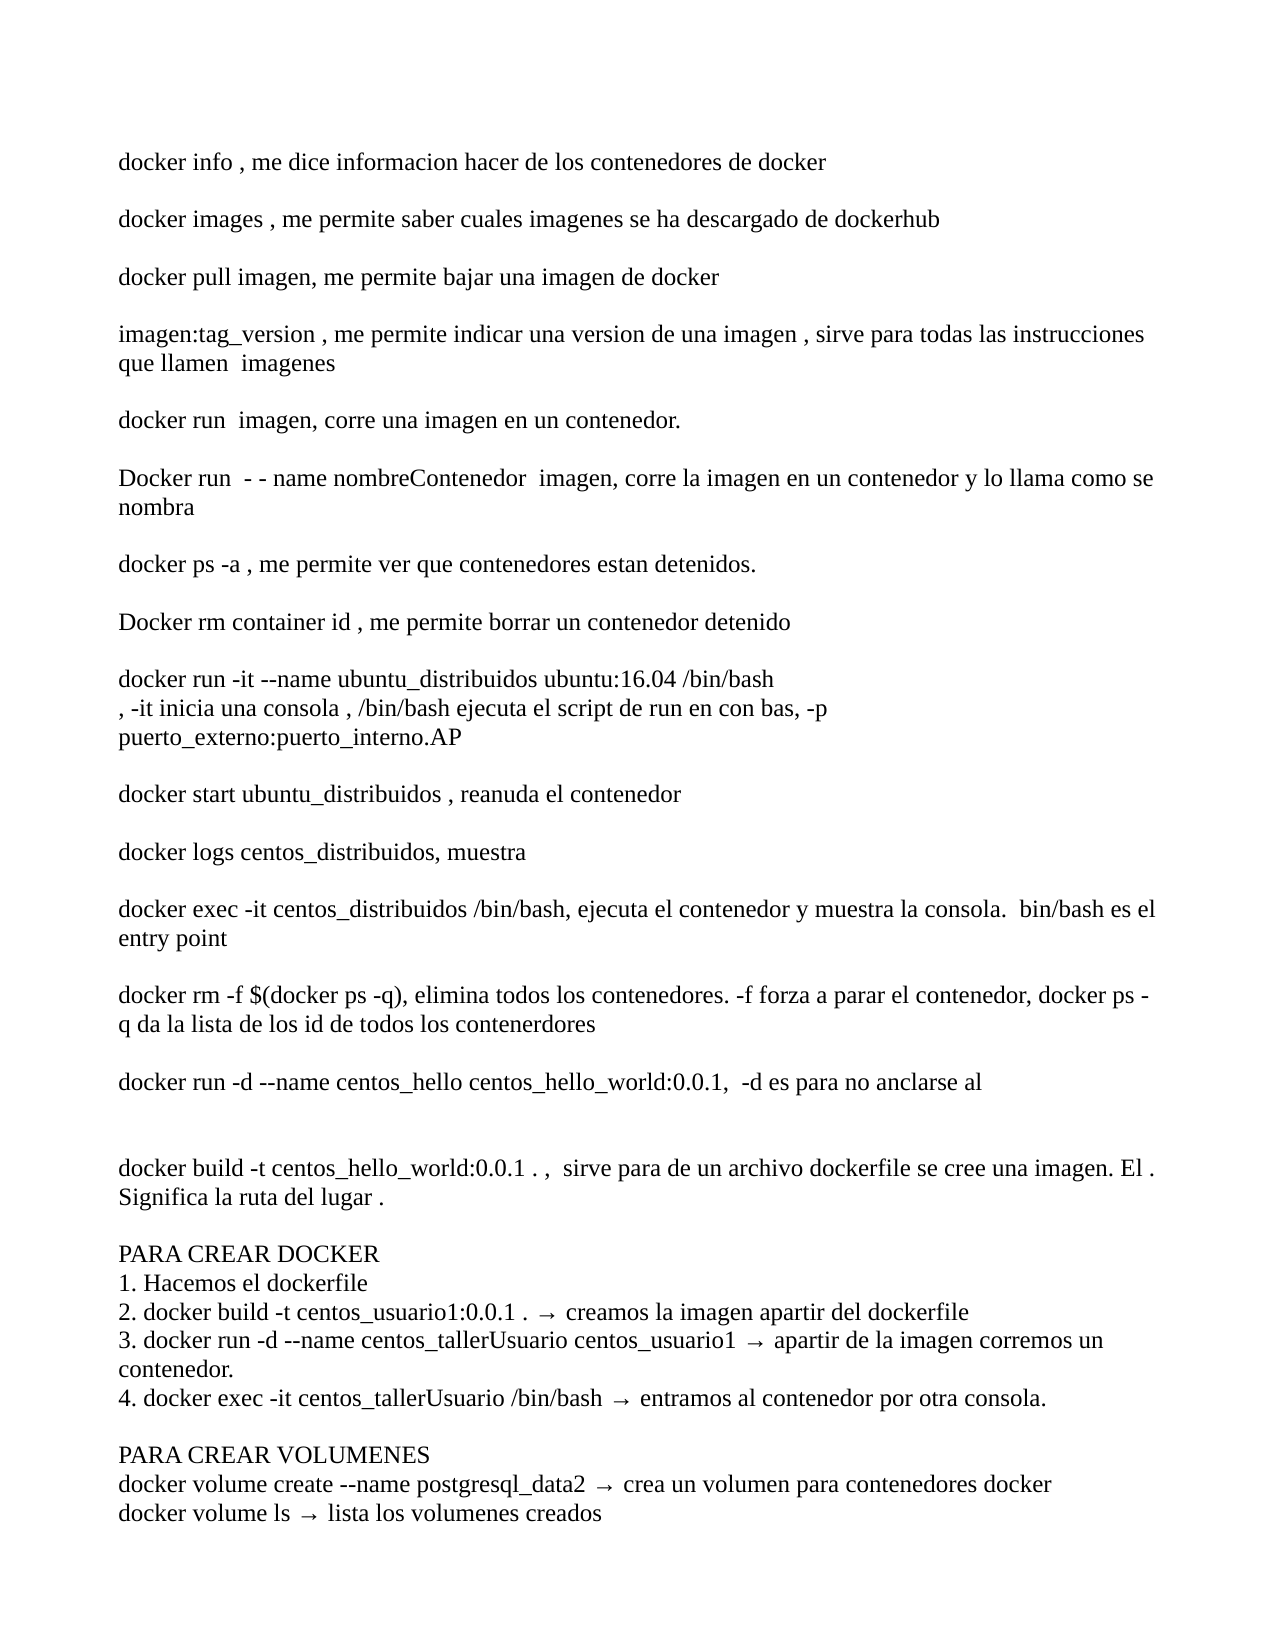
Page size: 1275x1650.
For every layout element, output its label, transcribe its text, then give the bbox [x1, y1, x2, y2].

text docker volume ls → lista los volumenes creados [118, 1498, 1157, 1527]
text docker ps -a , me permite ver que contenedores estan detenidos. [118, 549, 1157, 578]
text docker run -it --name ubuntu_distribuidos ubuntu:16.04 /bin/bash [118, 664, 1157, 693]
text PARA CREAR DOCKER [118, 1239, 1157, 1268]
text imagen:tag_version , me permite indicar una version de una imagen , sirve para todas las instrucciones que llamen imagenes [118, 319, 1157, 377]
text 1. Hacemos el dockerfile [118, 1268, 1157, 1297]
text docker rm -f $(docker ps -q), elimina todos los contenedores. -f forza a parar el contenedor, docker ps -q da la lista de los id de todos los contenerdores [118, 981, 1157, 1038]
text docker run imagen, corre una imagen en un contenedor. [118, 406, 1157, 434]
text docker start ubuntu_distribuidos , reanuda el contenedor [118, 779, 1157, 808]
text docker build -t centos_hello_world:0.0.1 . , sirve para de un archivo dockerfile se cree una imagen. El . Significa la ruta del lugar . [118, 1153, 1157, 1211]
text Docker run - - name nombreContenedor imagen, corre la imagen en un contenedor y lo llama como se nombra [118, 463, 1157, 521]
text docker exec -it centos_distribuidos /bin/bash, ejecuta el contenedor y muestra la consola. bin/bash es el entry point [118, 894, 1157, 952]
text docker info , me dice informacion hacer de los contenedores de docker [118, 147, 1157, 176]
text 2. docker build -t centos_usuario1:0.0.1 . → creamos la imagen apartir del dockerfile [118, 1297, 1157, 1326]
text docker volume create --name postgresql_data2 → crea un volumen para contenedores docker [118, 1469, 1157, 1498]
text , -it inicia una consola , /bin/bash ejecuta el script de run en con bas, -p puerto_externo:puerto_interno.AP [118, 693, 1157, 751]
text 3. docker run -d --name centos_tallerUsuario centos_usuario1 → apartir de la imagen corremos un contenedor. [118, 1326, 1157, 1383]
text 4. docker exec -it centos_tallerUsuario /bin/bash → entramos al contenedor por otra consola. [118, 1383, 1157, 1412]
text docker images , me permite saber cuales imagenes se ha descargado de dockerhub [118, 204, 1157, 233]
text Docker rm container id , me permite borrar un contenedor detenido [118, 607, 1157, 636]
text docker pull imagen, me permite bajar una imagen de docker [118, 262, 1157, 291]
text docker logs centos_distribuidos, muestra [118, 837, 1157, 866]
text docker run -d --name centos_hello centos_hello_world:0.0.1, -d es para no anclarse al [118, 1067, 1157, 1096]
text PARA CREAR VOLUMENES [118, 1441, 1157, 1469]
